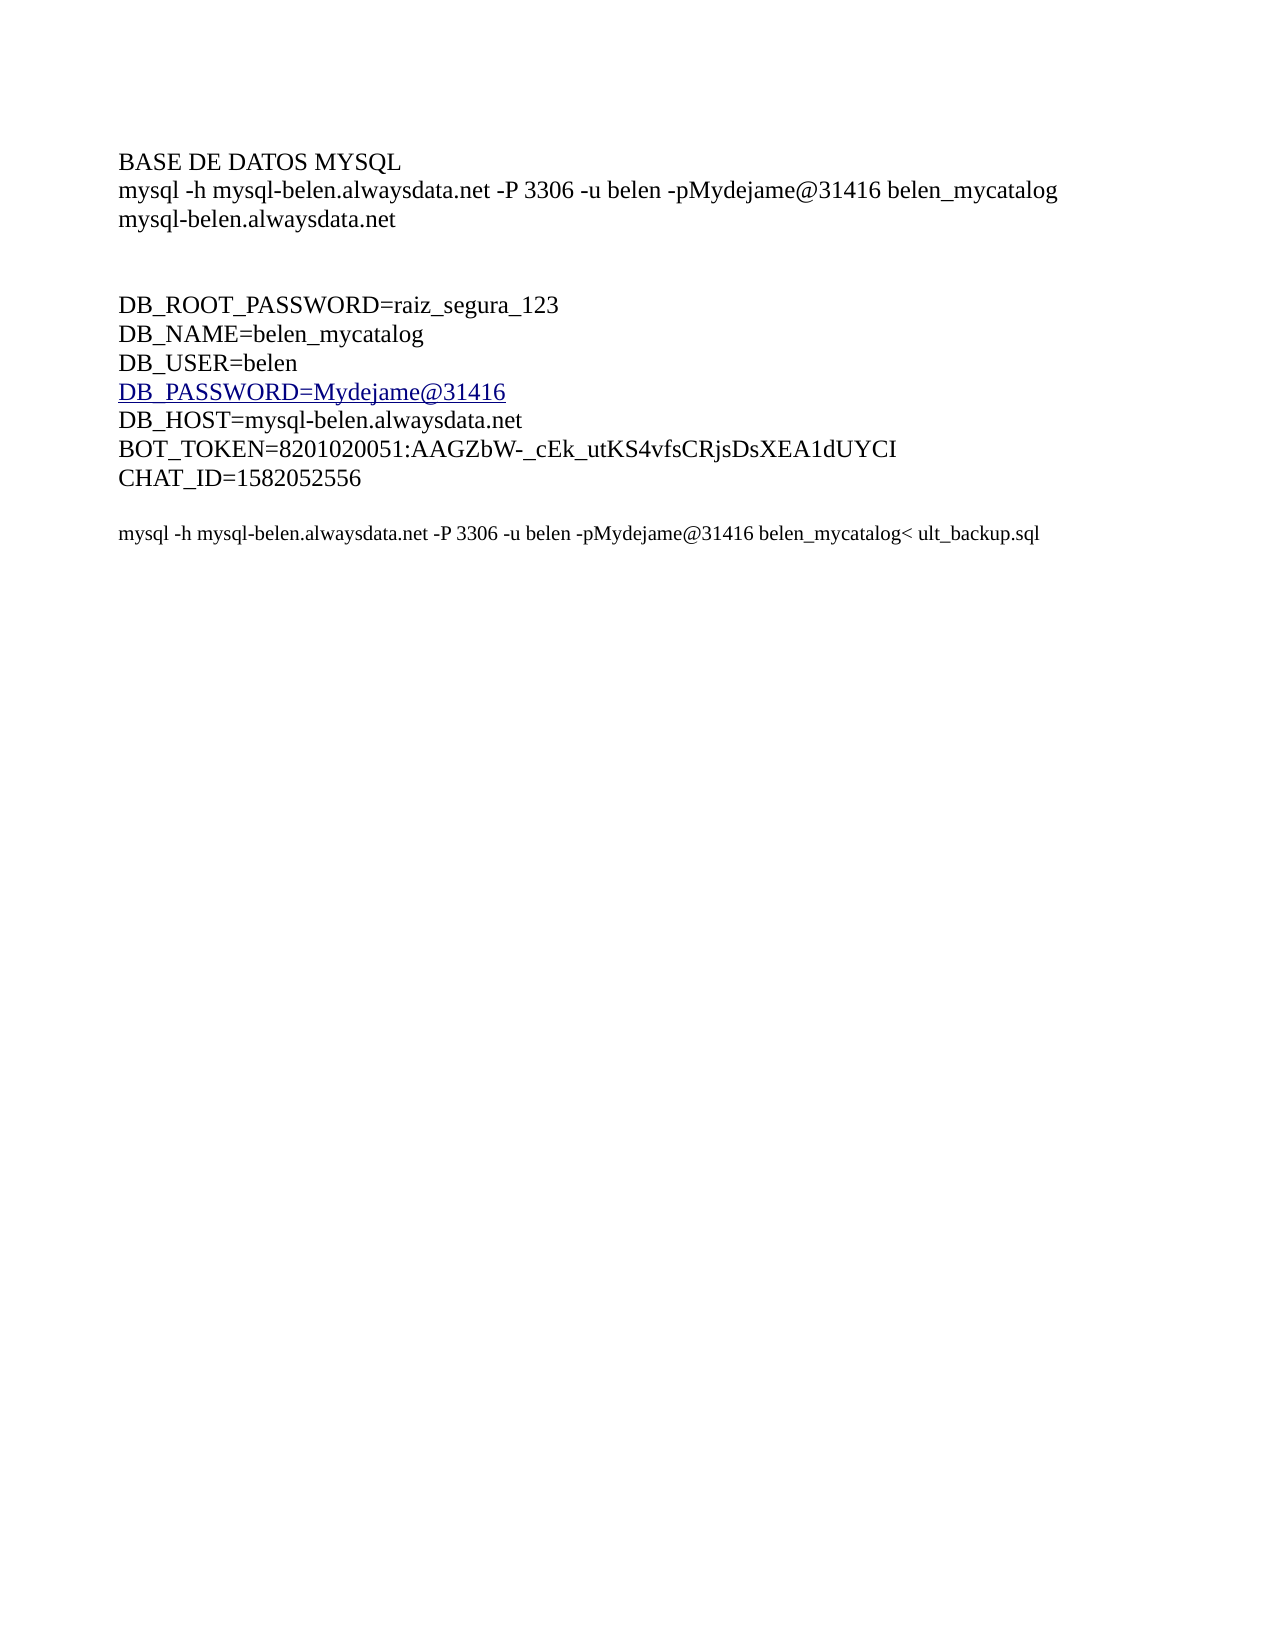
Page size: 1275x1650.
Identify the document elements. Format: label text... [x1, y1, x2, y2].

text DB_ROOT_PASSWORD=raiz_segura_123 [118, 291, 1199, 319]
text DB_PASSWORD=Mydejame@31416 [118, 377, 1199, 406]
text DB_NAME=belen_mycatalog [118, 319, 1199, 348]
text mysql -h mysql-belen.alwaysdata.net -P 3306 -u belen -pMydejame@31416 belen_mycatalog [118, 176, 1199, 204]
text CHAT_ID=1582052556 [118, 463, 1199, 492]
text mysql -h mysql-belen.alwaysdata.net -P 3306 -u belen -pMydejame@31416 belen_mycatalog< ult_backup.sql [118, 521, 1199, 545]
text mysql-belen.alwaysdata.net [118, 204, 1199, 233]
text BOT_TOKEN=8201020051:AAGZbW-_cEk_utKS4vfsCRjsDsXEA1dUYCI [118, 434, 1199, 463]
text DB_USER=belen [118, 348, 1199, 377]
text BASE DE DATOS MYSQL [118, 147, 1199, 176]
text DB_HOST=mysql-belen.alwaysdata.net [118, 406, 1199, 434]
